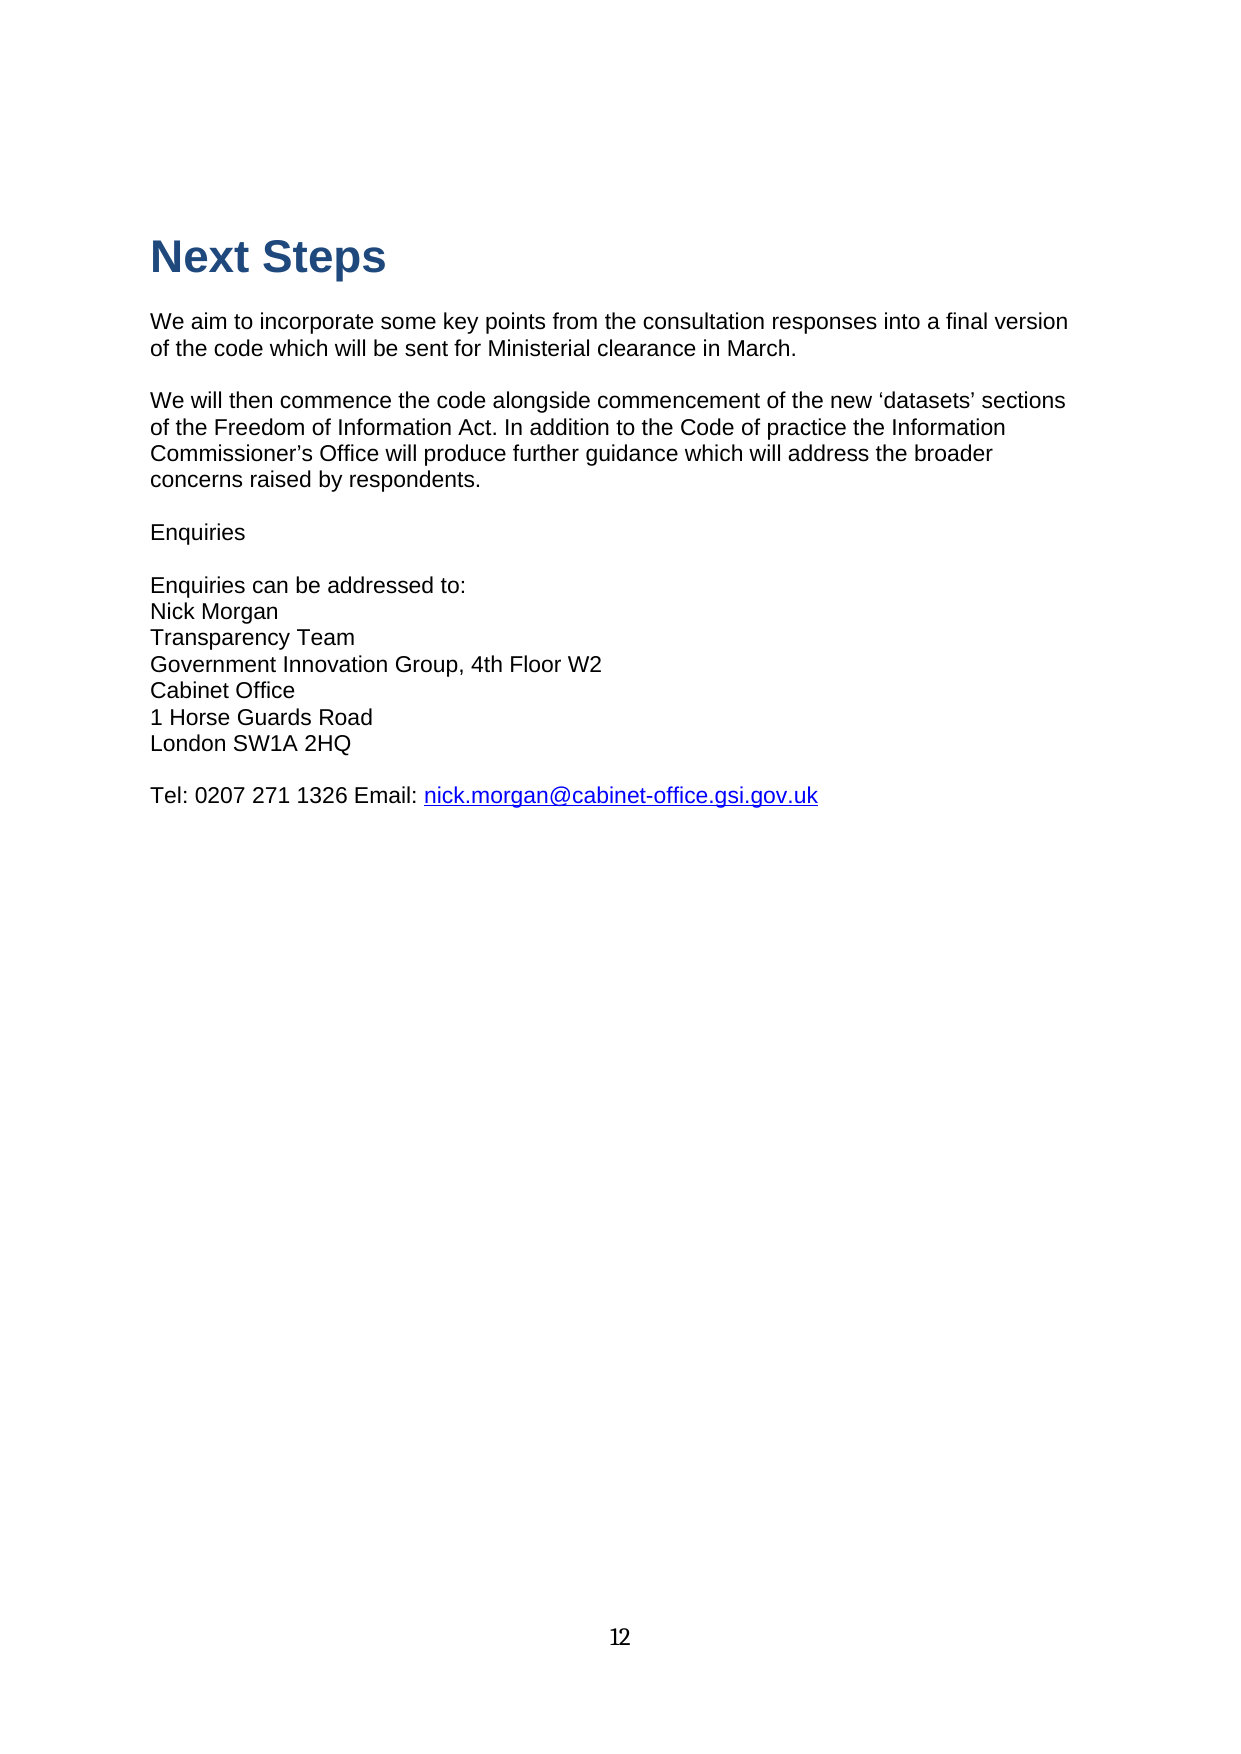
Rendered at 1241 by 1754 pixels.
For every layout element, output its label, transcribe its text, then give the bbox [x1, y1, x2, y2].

text Enquiries can be addressed to: [150, 572, 1090, 598]
text Enquiries [150, 519, 1090, 545]
text Tel: 0207 271 1326 Email: nick.morgan@cabinet-office.gsi.gov.uk [150, 782, 1090, 809]
text Cabinet Office [150, 677, 1090, 703]
text 1 Horse Guards Road [150, 703, 1090, 730]
text London SW1A 2HQ [150, 730, 1090, 756]
text Government Innovation Group, 4th Floor W2 [150, 651, 1090, 677]
text Next Steps [150, 229, 1090, 282]
text Transparency Team [150, 624, 1090, 651]
text Nick Morgan [150, 598, 1090, 624]
text We aim to incorporate some key points from the consultation responses into a final version of the code which will be sent for Ministerial clearance in March. [150, 308, 1090, 361]
text We will then commence the code alongside commencement of the new ‘datasets’ sections of the Freedom of Information Act. In addition to the Code of practice the Information Commissioner’s Office will produce further guidance which will address the broader concerns raised by respondents. [150, 387, 1090, 493]
